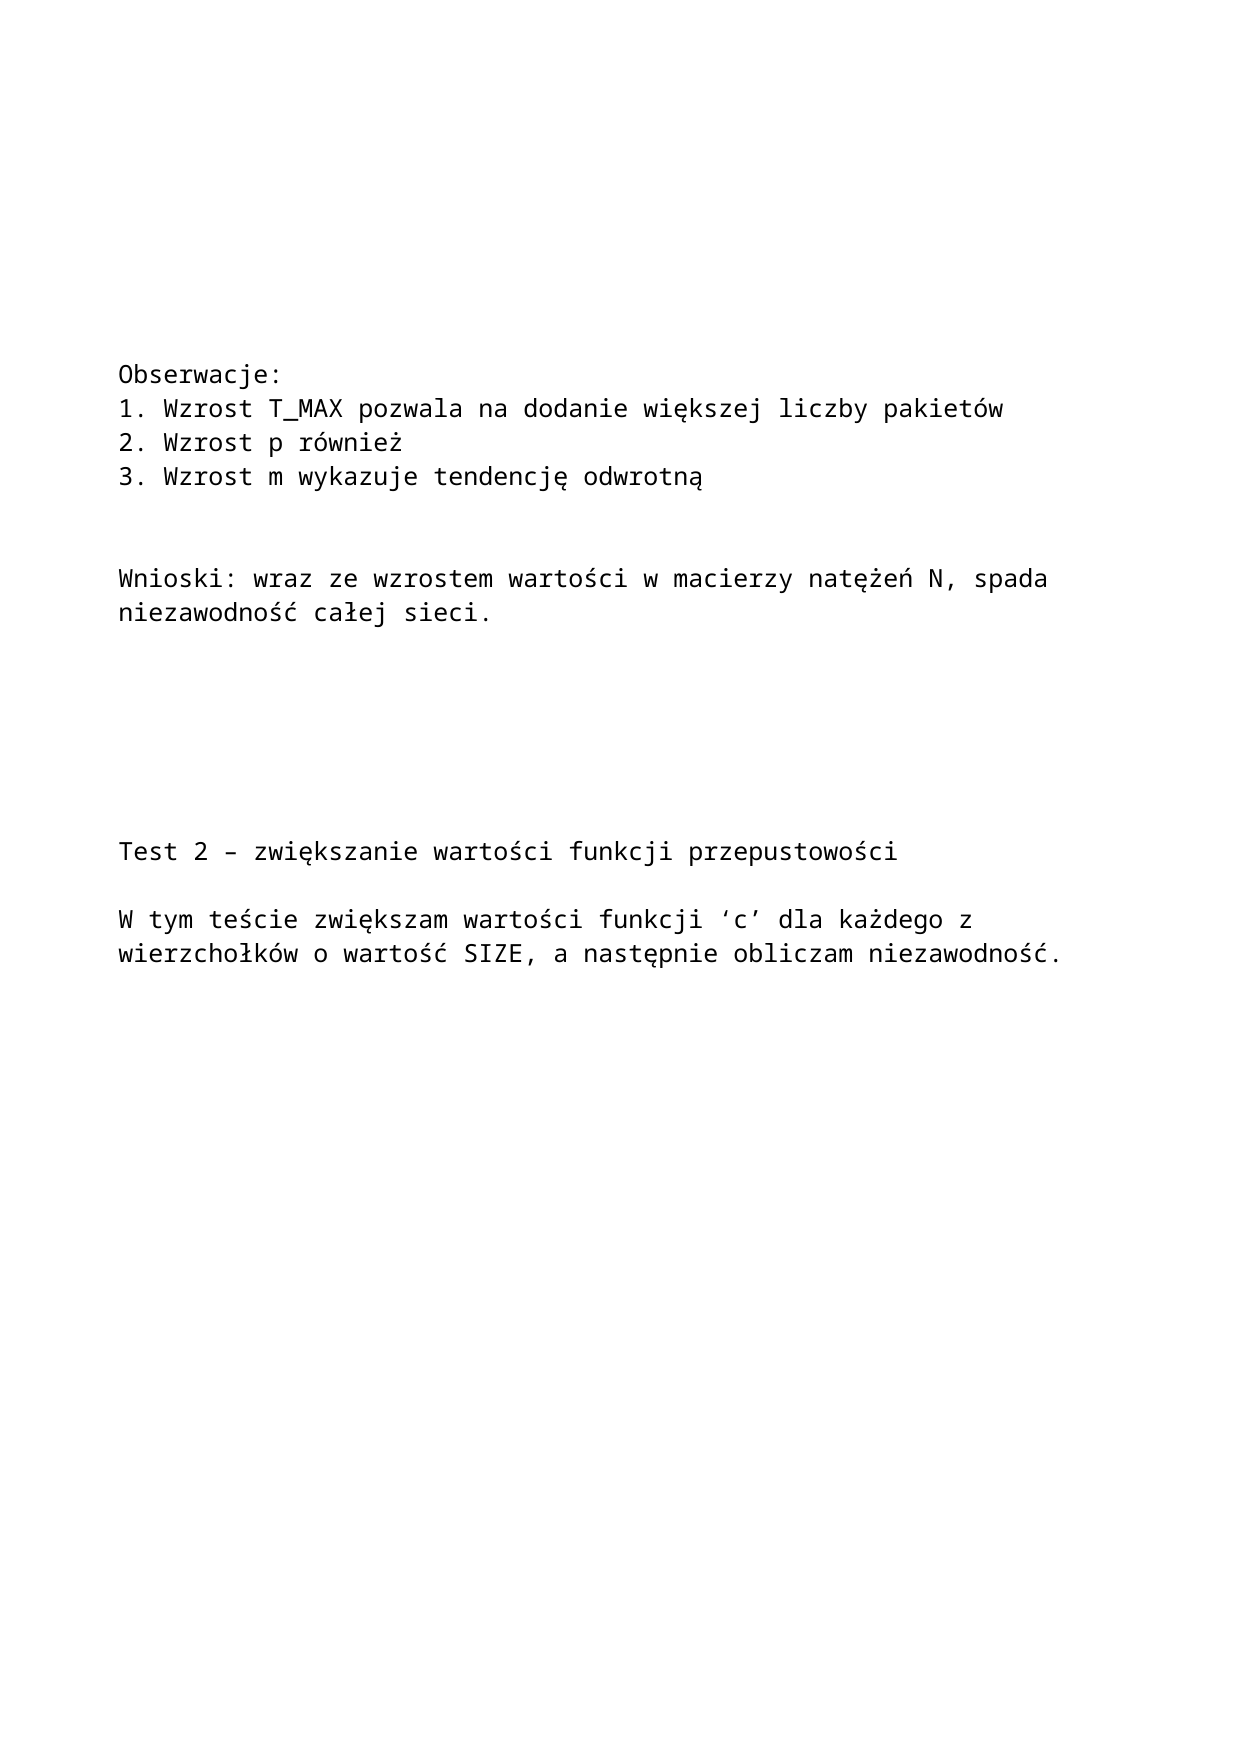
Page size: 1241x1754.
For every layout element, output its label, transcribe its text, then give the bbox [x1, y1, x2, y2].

text Obserwacje: [118, 357, 1122, 391]
text W tym teście zwiększam wartości funkcji ‘c’ dla każdego z wierzchołków o wartość SIZE, a następnie obliczam niezawodność. [118, 902, 1122, 970]
text 2. Wzrost p również [118, 425, 1122, 459]
text Test 2 – zwiększanie wartości funkcji przepustowości [118, 833, 1122, 867]
text Wnioski: wraz ze wzrostem wartości w macierzy natężeń N, spada niezawodność całej sieci. [118, 561, 1122, 629]
text 1. Wzrost T_MAX pozwala na dodanie większej liczby pakietów [118, 391, 1122, 425]
text 3. Wzrost m wykazuje tendencję odwrotną [118, 459, 1122, 493]
